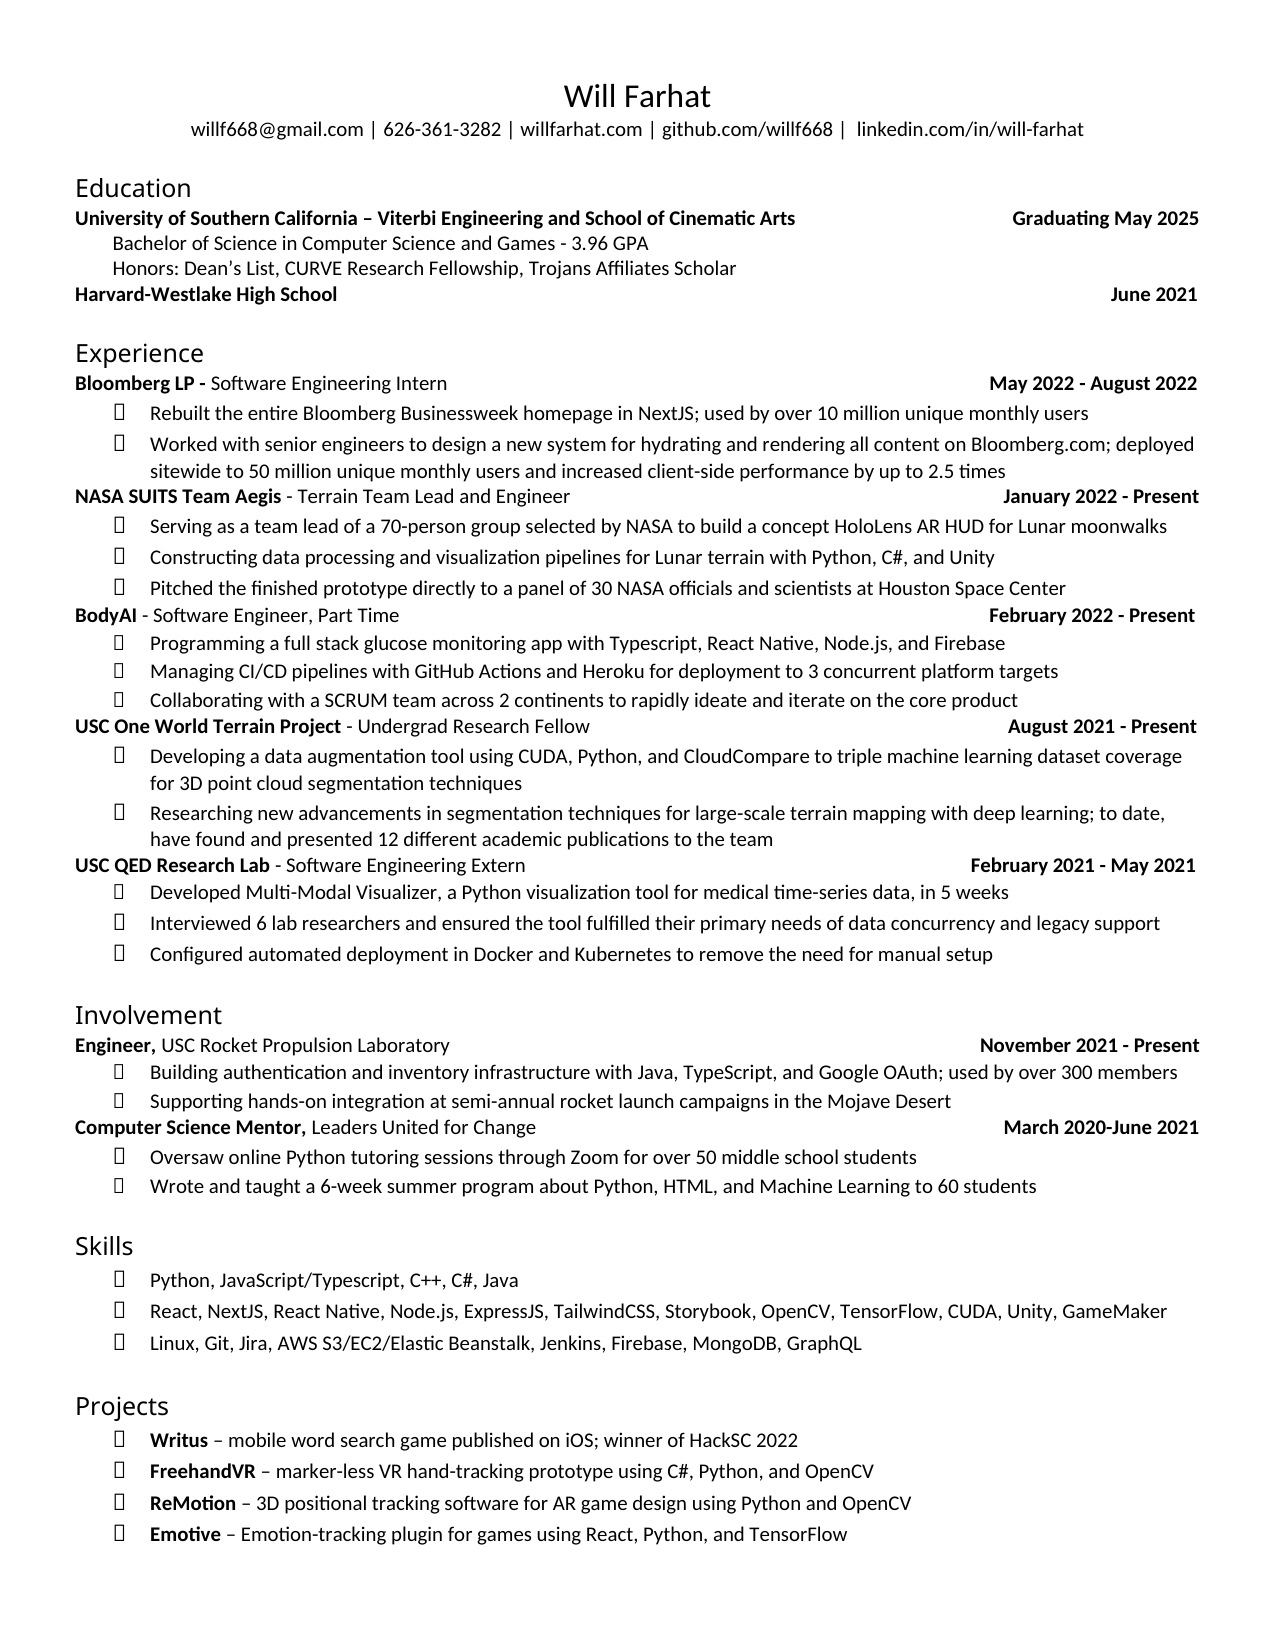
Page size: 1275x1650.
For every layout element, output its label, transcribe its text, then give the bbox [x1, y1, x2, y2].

text Will Farhat [75, 75, 1200, 116]
text USC One World Terrain Project - Undergrad Research Fellow August 2021 - Present [75, 713, 1200, 739]
text Bachelor of Science in Computer Science and Games - 3.96 GPA [112, 230, 1200, 256]
subtitle Experience [75, 336, 1200, 370]
list Programming a full stack glucose monitoring app with Typescript, React Native, Node.js, and Firebase [112, 628, 1200, 656]
list Managing CI/CD pipelines with GitHub Actions and Heroku for deployment to 3 concurrent platform targets [112, 656, 1200, 685]
list Developing a data augmentation tool using CUDA, Python, and CloudCompare to triple machine learning dataset coverage for 3D point cloud segmentation techniques [112, 739, 1200, 795]
list Building authentication and inventory infrastructure with Java, TypeScript, and Google OAuth; used by over 300 members [112, 1057, 1200, 1086]
list React, NextJS, React Native, Node.js, ExpressJS, TailwindCSS, Storybook, OpenCV, TensorFlow, CUDA, Unity, GameMaker [112, 1294, 1200, 1326]
text USC QED Research Lab - Software Engineering Extern February 2021 - May 2021 [75, 852, 1200, 877]
text Honors: Dean’s List, CURVE Research Fellowship, Trojans Affiliates Scholar [112, 256, 1200, 281]
list Linux, Git, Jira, AWS S3/EC2/Elastic Beanstalk, Jenkins, Firebase, MongoDB, GraphQL [112, 1326, 1200, 1357]
list Worked with senior engineers to design a new system for hydrating and rendering all content on Bloomberg.com; deployed sitewide to 50 million unique monthly users and increased client-side performance by up to 2.5 times [112, 427, 1200, 483]
list Oversaw online Python tutoring sessions through Zoom for over 50 middle school students [112, 1140, 1200, 1171]
subtitle Education [75, 171, 1200, 205]
list Rebuilt the entire Bloomberg Businessweek homepage in NextJS; used by over 10 million unique monthly users [112, 396, 1200, 427]
list Developed Multi-Modal Visualizer, a Python visualization tool for medical time-series data, in 5 weeks [112, 877, 1200, 906]
subtitle Projects [75, 1389, 1200, 1423]
list Interviewed 6 lab researchers and ensured the tool fulfilled their primary needs of data concurrency and legacy support [112, 906, 1200, 937]
subtitle Skills [75, 1229, 1200, 1263]
text BodyAI - Software Engineer, Part Time February 2022 - Present [75, 603, 1200, 628]
list Python, JavaScript/Typescript, C++, C#, Java [112, 1263, 1200, 1294]
list FreehandVR – marker-less VR hand-tracking prototype using C#, Python, and OpenCV [112, 1454, 1200, 1486]
text Computer Science Mentor, Leaders United for Change March 2020-June 2021 [75, 1114, 1200, 1140]
text Bloomberg LP - Software Engineering Intern May 2022 - August 2022 [75, 370, 1200, 396]
list ReMotion – 3D positional tracking software for AR game design using Python and OpenCV [112, 1486, 1200, 1517]
list Researching new advancements in segmentation techniques for large-scale terrain mapping with deep learning; to date, have found and presented 12 different academic publications to the team [112, 795, 1200, 852]
list Constructing data processing and visualization pipelines for Lunar terrain with Python, C#, and Unity [112, 540, 1200, 571]
list Pitched the finished prototype directly to a panel of 30 NASA officials and scientists at Houston Space Center [112, 571, 1200, 603]
list Emotive – Emotion-tracking plugin for games using React, Python, and TensorFlow [112, 1517, 1200, 1548]
list Wrote and taught a 6-week summer program about Python, HTML, and Machine Learning to 60 students [112, 1171, 1200, 1199]
list Configured automated deployment in Docker and Kubernetes to remove the need for manual setup [112, 937, 1200, 968]
list Serving as a team lead of a 70-person group selected by NASA to build a concept HoloLens AR HUD for Lunar moonwalks [112, 509, 1200, 540]
list Collaborating with a SCRUM team across 2 continents to rapidly ideate and iterate on the core product [112, 685, 1200, 713]
text NASA SUITS Team Aegis - Terrain Team Lead and Engineer January 2022 - Present [75, 483, 1200, 509]
list Supporting hands-on integration at semi-annual rocket launch campaigns in the Mojave Desert [112, 1086, 1200, 1114]
subtitle Involvement [75, 998, 1200, 1032]
text Harvard-Westlake High School June 2021 [75, 281, 1200, 306]
text Engineer, USC Rocket Propulsion Laboratory November 2021 - Present [75, 1032, 1200, 1057]
text willf668@gmail.com | 626-361-3282 | willfarhat.com | github.com/willf668 | linkedin.com/in/will-farhat [75, 116, 1200, 141]
list Writus – mobile word search game published on iOS; winner of HackSC 2022 [112, 1423, 1200, 1454]
text University of Southern California – Viterbi Engineering and School of Cinematic Arts Graduating May 2025 [75, 205, 1200, 230]
